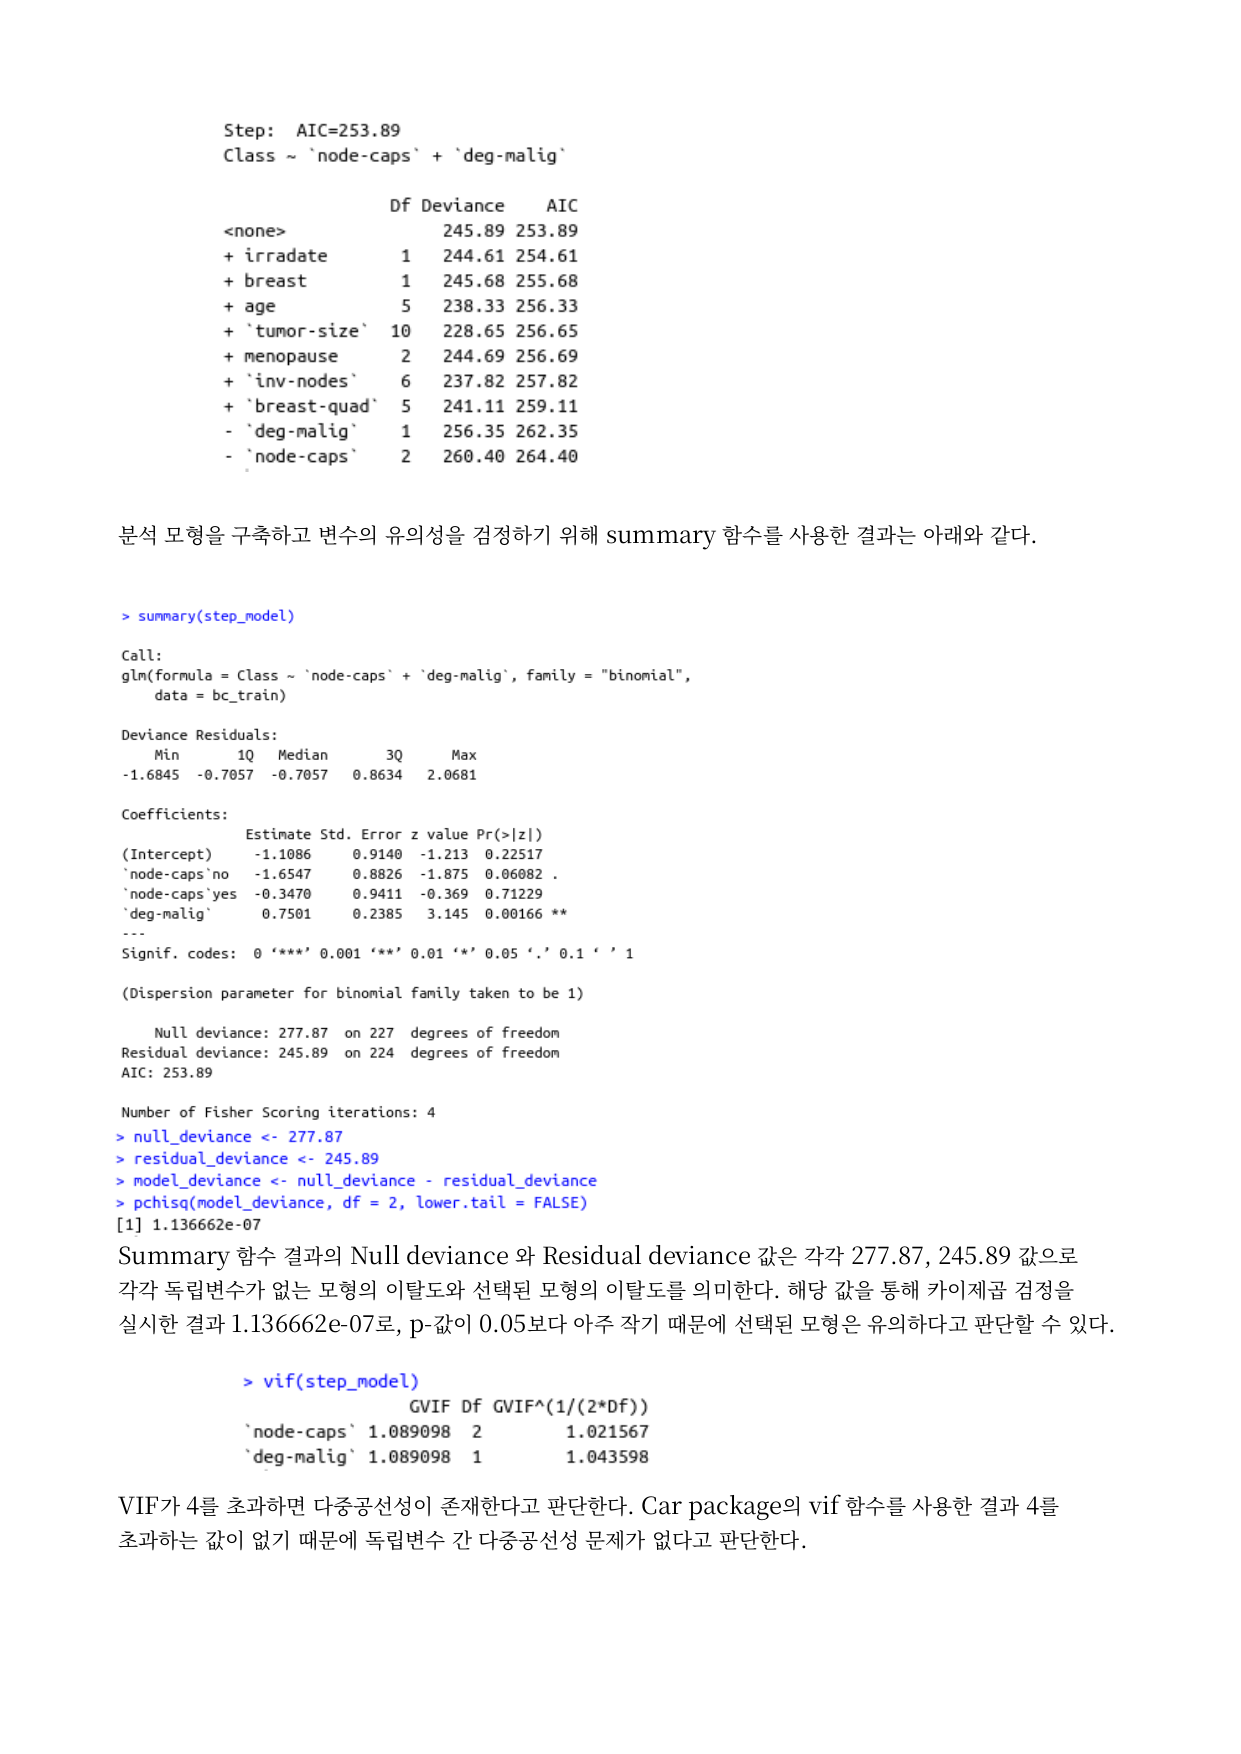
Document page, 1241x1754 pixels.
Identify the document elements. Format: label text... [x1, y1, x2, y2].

text [118, 584, 1122, 606]
text Summary 함수 결과의 Null deviance 와 Residual deviance 값은 각각 277.87, 245.89 값으로 각각 독립변수가 없는 모형의 이탈도와 선택된 모형의 이탈도를 의미한다. 해당 값을 통해 카이제곱 검정을 실시한 결과 1.136662e-07로, p-값이 0.05보다 아주 작기 때문에 선택된 모형은 유의하다고 판단할 수 있다. [118, 1131, 1122, 1339]
picture [109, 606, 1123, 1237]
text VIF가 4를 초과하면 다중공선성이 존재한다고 판단한다. Car package의 vif 함수를 사용한 결과 4를 초과하는 값이 없기 때문에 독립변수 간 다중공선성 문제가 없다고 판단한다. [118, 1487, 1122, 1555]
picture [243, 1372, 795, 1471]
text 분석 모형을 구축하고 변수의 유의성을 검정하기 위해 summary 함수를 사용한 결과는 아래와 같다. [118, 516, 1122, 550]
picture [216, 118, 1024, 472]
